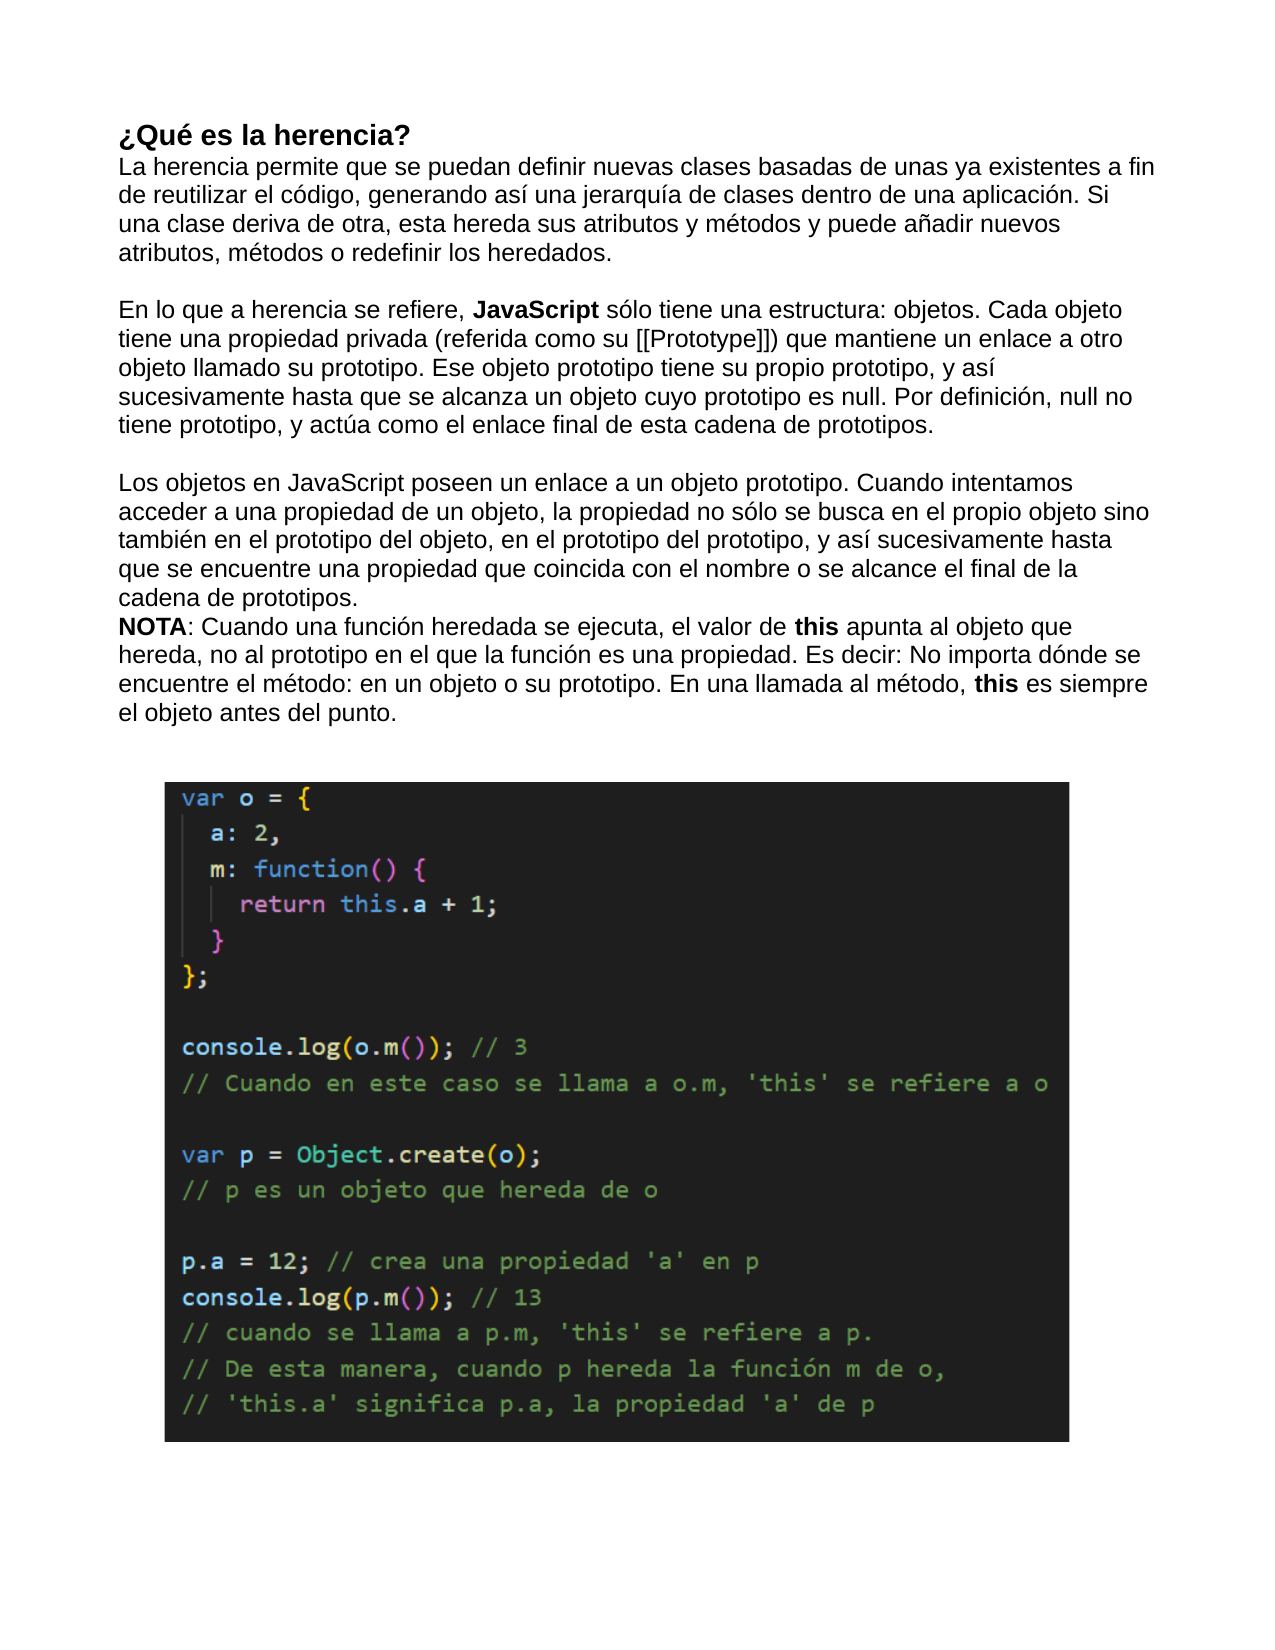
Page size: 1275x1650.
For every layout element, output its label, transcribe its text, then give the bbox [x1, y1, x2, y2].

text NOTA: Cuando una función heredada se ejecuta, el valor de this apunta al objeto que hereda, no al prototipo en el que la función es una propiedad. Es decir: No importa dónde se encuentre el método: en un objeto o su prototipo. En una llamada al método, this es siempre el objeto antes del punto. [118, 612, 1157, 727]
picture [164, 782, 1070, 1442]
text La herencia permite que se puedan definir nuevas clases basadas de unas ya existentes a fin de reutilizar el código, generando así una jerarquía de clases dentro de una aplicación. Si una clase deriva de otra, esta hereda sus atributos y métodos y puede añadir nuevos atributos, métodos o redefinir los heredados. [118, 152, 1157, 267]
text En lo que a herencia se refiere, JavaScript sólo tiene una estructura: objetos. Cada objeto tiene una propiedad privada (referida como su [[Prototype]]) que mantiene un enlace a otro objeto llamado su prototipo. Ese objeto prototipo tiene su propio prototipo, y así sucesivamente hasta que se alcanza un objeto cuyo prototipo es null. Por definición, null no tiene prototipo, y actúa como el enlace final de esta cadena de prototipos. [118, 295, 1157, 439]
text ¿Qué es la herencia? [118, 118, 1157, 152]
text Los objetos en JavaScript poseen un enlace a un objeto prototipo. Cuando intentamos acceder a una propiedad de un objeto, la propiedad no sólo se busca en el propio objeto sino también en el prototipo del objeto, en el prototipo del prototipo, y así sucesivamente hasta que se encuentre una propiedad que coincida con el nombre o se alcance el final de la cadena de prototipos. [118, 468, 1157, 612]
